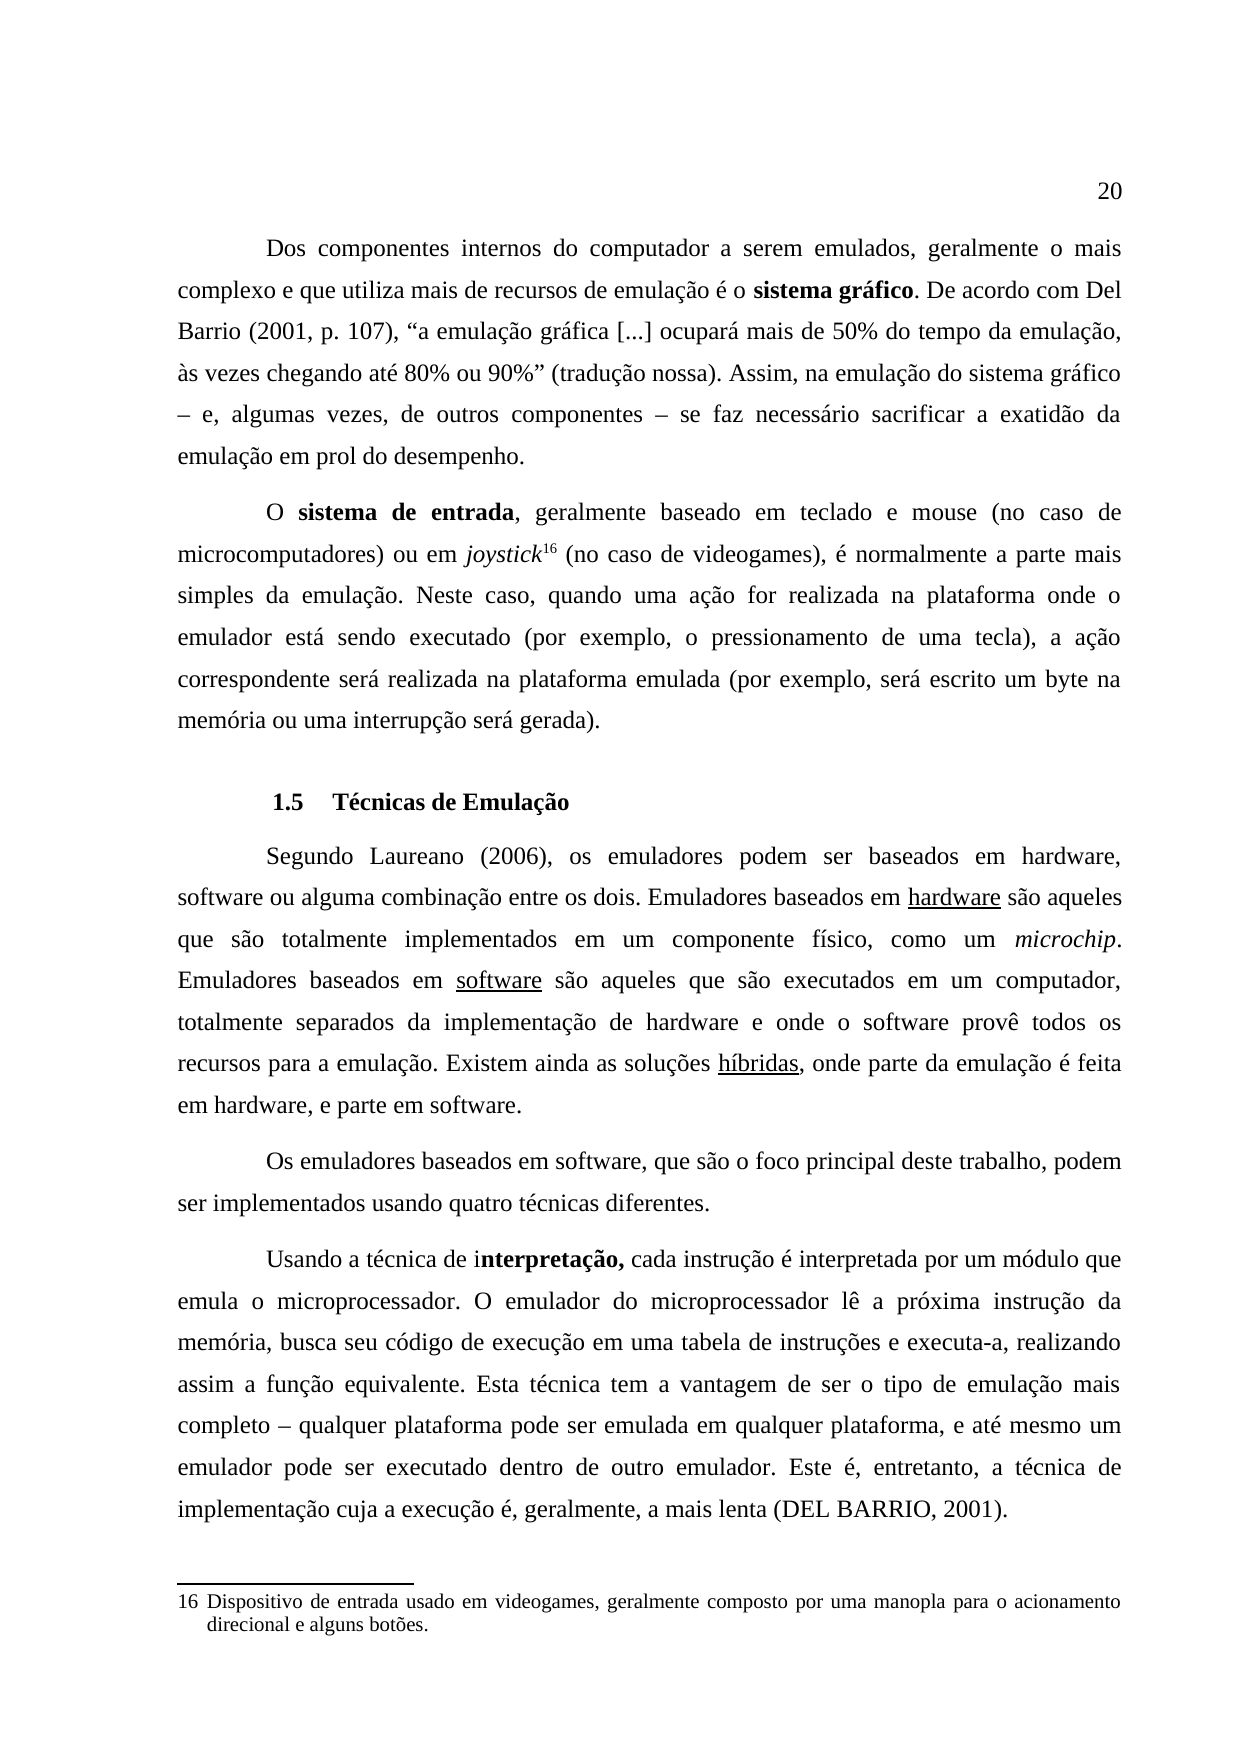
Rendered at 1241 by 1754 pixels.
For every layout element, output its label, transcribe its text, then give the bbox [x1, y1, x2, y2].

subtitle Técnicas de Emulação [177, 788, 1122, 815]
text Usando a técnica de interpretação, cada instrução é interpretada por um módulo que emula o microprocessador. O emulador do microprocessador lê a próxima instrução da memória, busca seu código de execução em uma tabela de instruções e executa-a, realizando assim a função equivalente. Esta técnica tem a vantagem de ser o tipo de emulação mais completo – qualquer plataforma pode ser emulada em qualquer plataforma, e até mesmo um emulador pode ser executado dentro de outro emulador. Este é, entretanto, a técnica de implementação cuja a execução é, geralmente, a mais lenta (DEL BARRIO, 2001). [177, 1245, 1122, 1522]
text Dispositivo de entrada usado em videogames, geralmente composto por uma manopla para o acionamento direcional e alguns botões. [177, 1589, 1122, 1636]
text O sistema de entrada, geralmente baseado em teclado e mouse (no caso de microcomputadores) ou em joystick (no caso de videogames), é normalmente a parte mais simples da emulação. Neste caso, quando uma ação for realizada na plataforma onde o emulador está sendo executado (por exemplo, o pressionamento de uma tecla), a ação correspondente será realizada na plataforma emulada (por exemplo, será escrito um byte na memória ou uma interrupção será gerada). [177, 498, 1122, 734]
text Os emuladores baseados em software, que são o foco principal deste trabalho, podem ser implementados usando quatro técnicas diferentes. [177, 1147, 1122, 1217]
text Segundo Laureano (2006), os emuladores podem ser baseados em hardware, software ou alguma combinação entre os dois. Emuladores baseados em hardware são aqueles que são totalmente implementados em um componente físico, como um microchip. Emuladores baseados em software são aqueles que são executados em um computador, totalmente separados da implementação de hardware e onde o software provê todos os recursos para a emulação. Existem ainda as soluções híbridas, onde parte da emulação é feita em hardware, e parte em software. [177, 842, 1122, 1119]
text Dos componentes internos do computador a serem emulados, geralmente o mais complexo e que utiliza mais de recursos de emulação é o sistema gráfico. De acordo com Del Barrio (2001, p. 107), “a emulação gráfica [...] ocupará mais de 50% do tempo da emulação, às vezes chegando até 80% ou 90%” (tradução nossa). Assim, na emulação do sistema gráfico – e, algumas vezes, de outros componentes – se faz necessário sacrificar a exatidão da emulação em prol do desempenho. [177, 234, 1122, 470]
